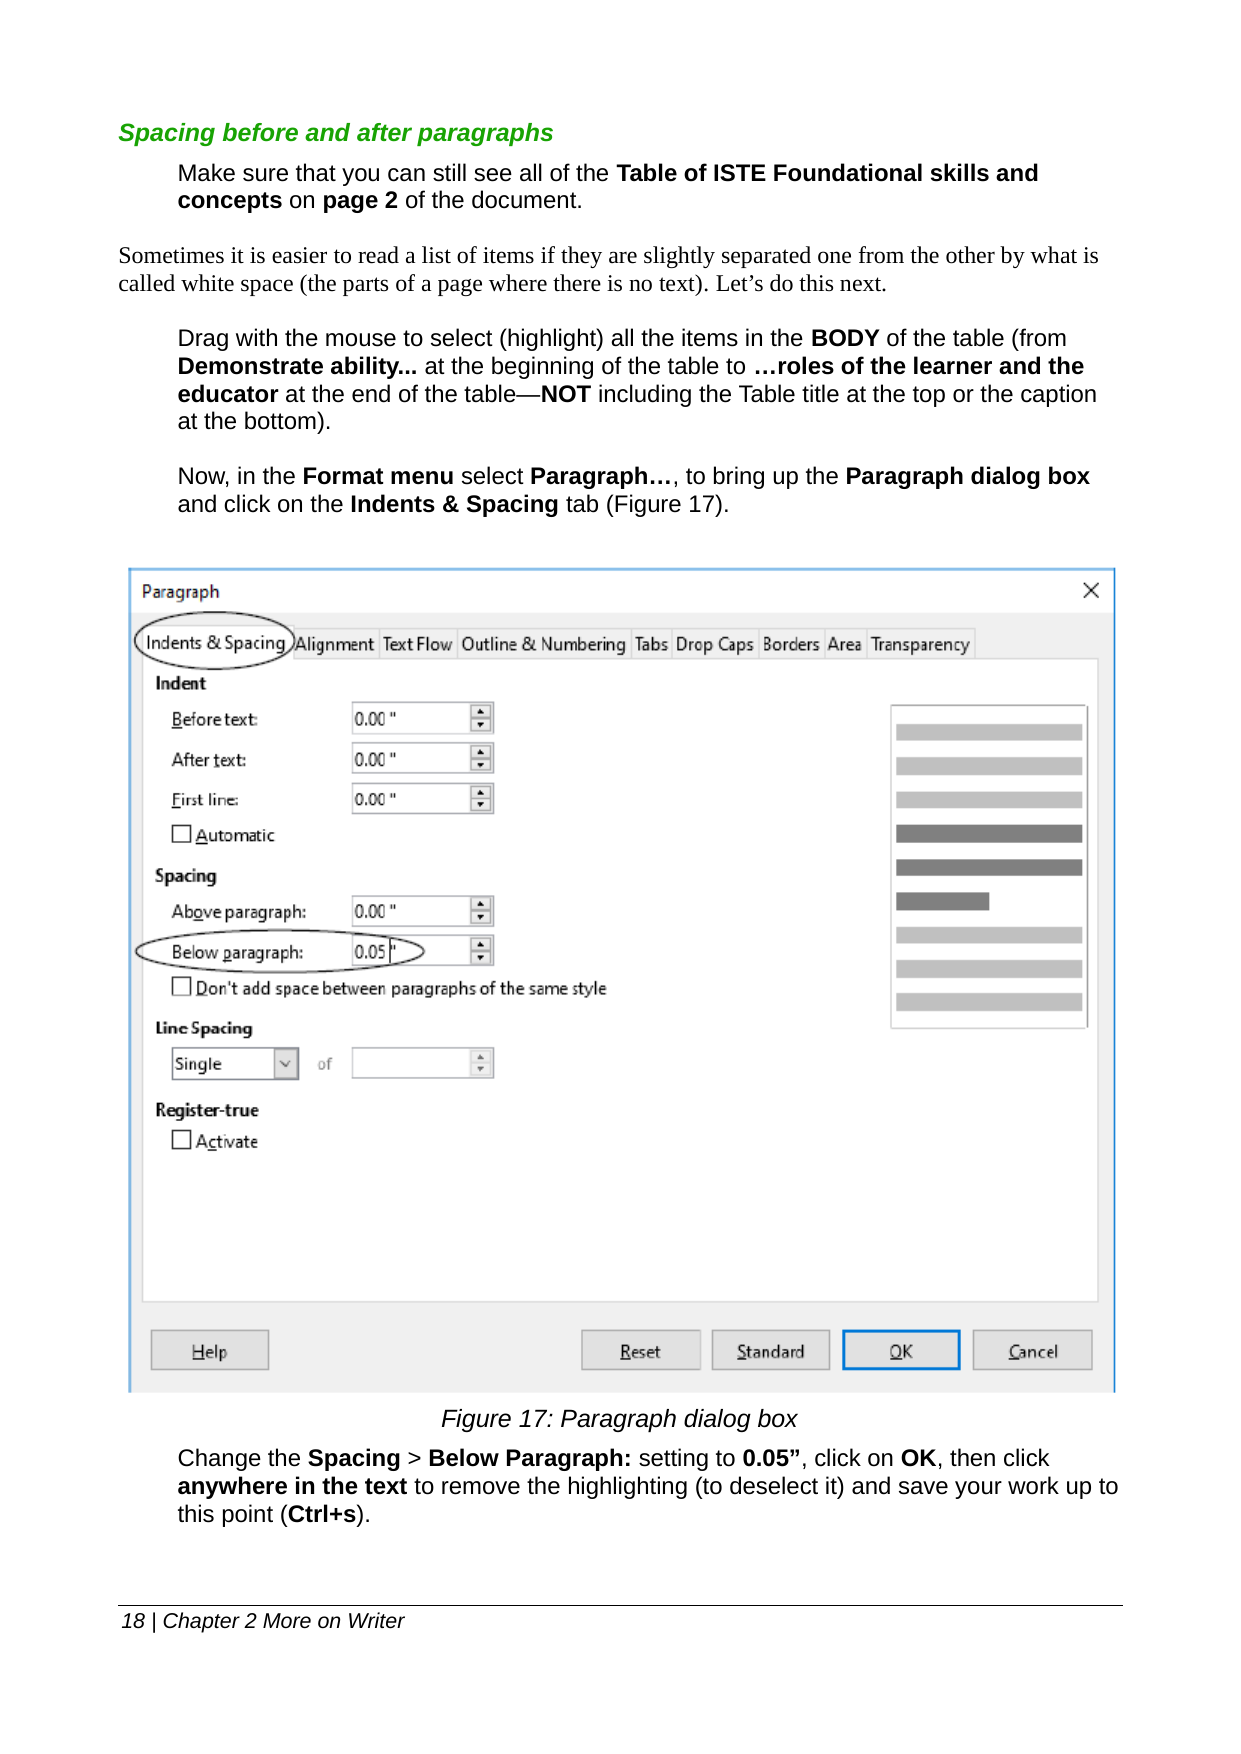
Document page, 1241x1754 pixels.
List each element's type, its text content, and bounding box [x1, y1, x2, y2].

text Drag with the mouse to select (highlight) all the items in the BODY of the table (from Demonstrate ability... at the beginning of the table to …roles of the learner and the educator at the end of the table—NOT including the Table title at the top or the caption at the bottom). [177, 324, 1123, 435]
text Now, in the Format menu select Paragraph…, to bring up the Paragraph dialog box and click on the Indents & Spacing tab (Figure 17). [177, 462, 1123, 517]
picture [118, 557, 1123, 1399]
subtitle Spacing before and after paragraphs [118, 118, 1123, 147]
text Sometimes it is easier to read a list of items if they are slightly separated one from the other by what is called white space (the parts of a page where there is no text). Let’s do this next. [118, 241, 1123, 297]
text Change the Spacing > Below Paragraph: setting to 0.05”, click on OK, then click anywhere in the text to remove the highlighting (to deselect it) and save your work up to this point (Ctrl+s). [177, 1444, 1123, 1527]
text Make sure that you can still see all of the Table of ISTE Foundational skills and concepts on page 2 of the document. [177, 159, 1123, 214]
text Figure 17: Paragraph dialog box [118, 1399, 1123, 1432]
